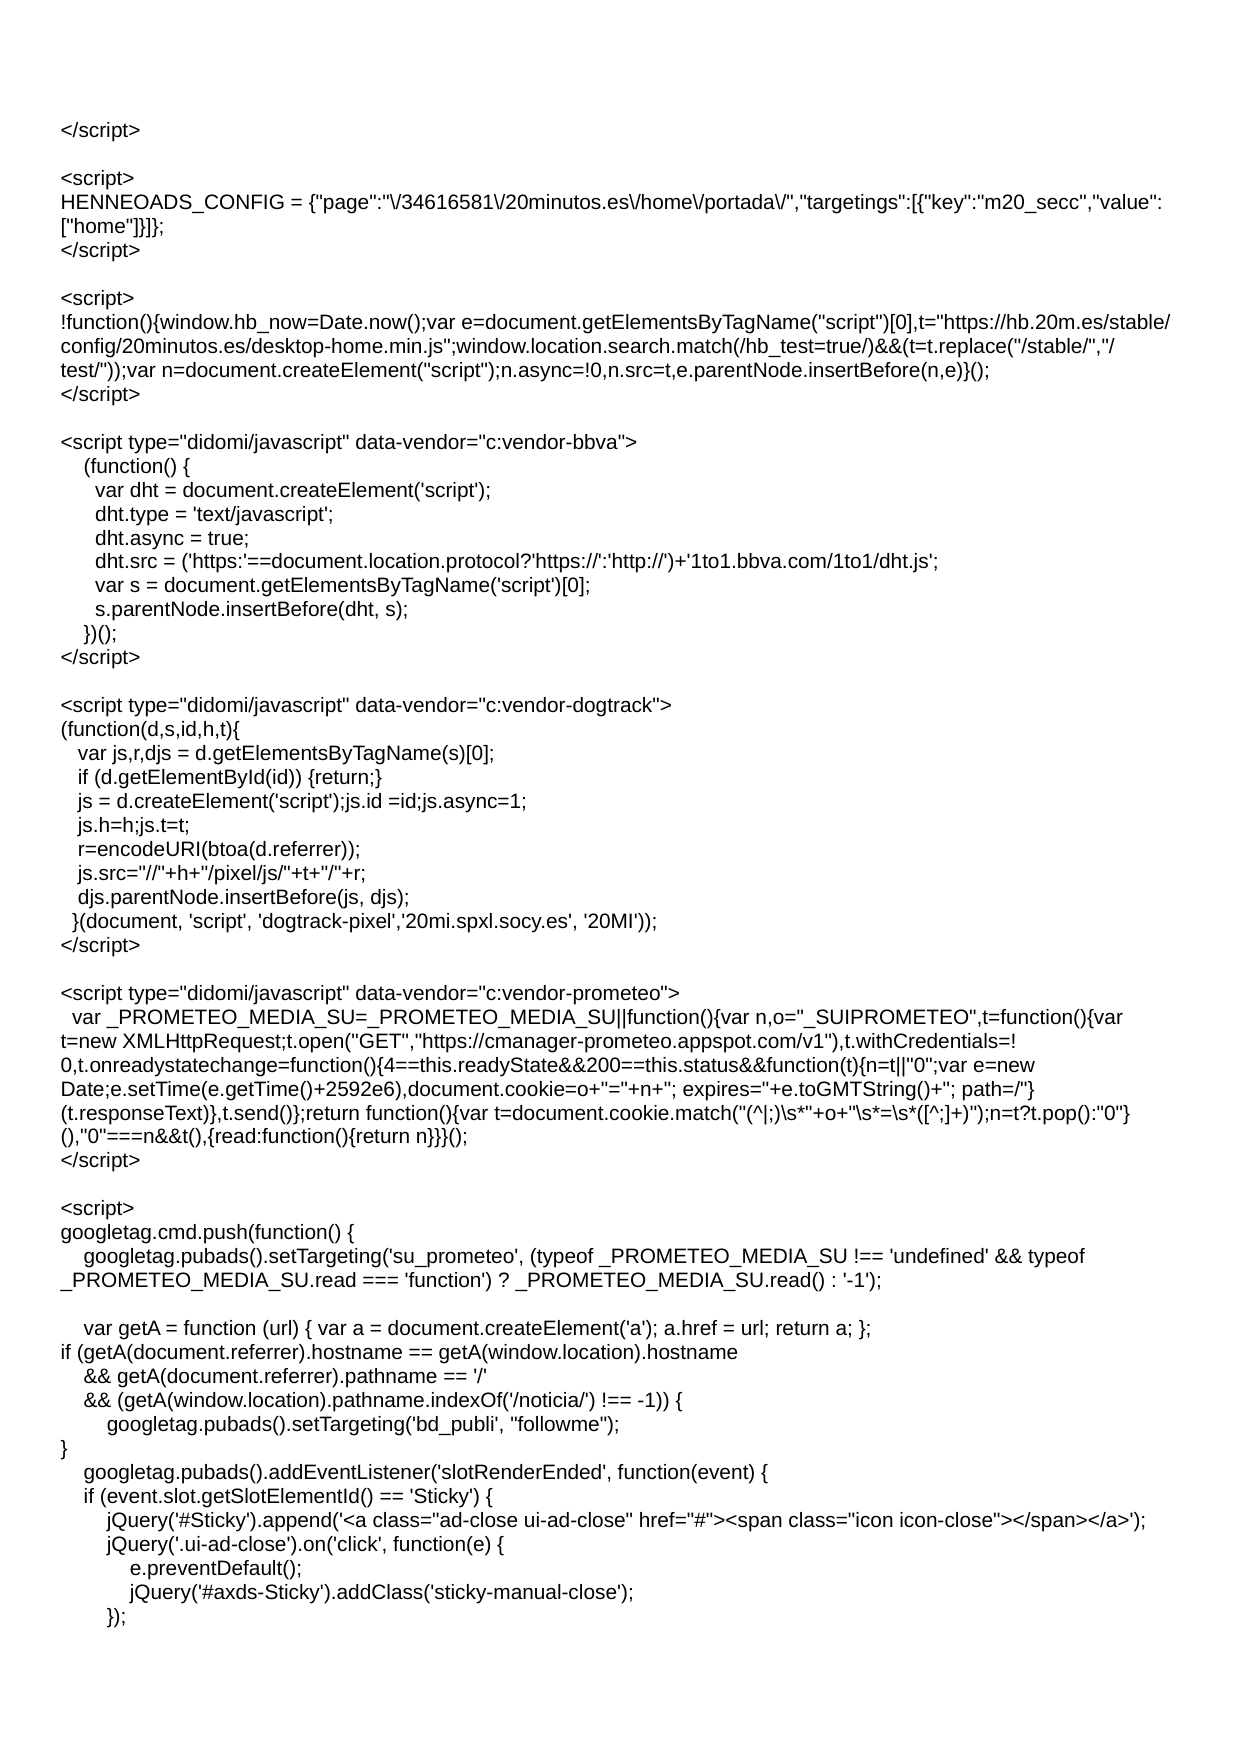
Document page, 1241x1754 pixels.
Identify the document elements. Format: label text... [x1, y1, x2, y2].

text <script type="didomi/javascript" data-vendor="c:vendor-bbva"> [60, 429, 1182, 453]
text js.h=h;js.t=t; [60, 813, 1182, 837]
text var js,r,djs = d.getElementsByTagName(s)[0]; [60, 741, 1182, 765]
text (function() { [60, 453, 1182, 477]
text })(); [60, 621, 1182, 645]
text jQuery('#axds-Sticky').addClass('sticky-manual-close'); [60, 1579, 1182, 1603]
text dht.async = true; [60, 525, 1182, 549]
text </script> [60, 382, 1182, 406]
text googletag.pubads().addEventListener('slotRenderEnded', function(event) { [60, 1460, 1182, 1484]
text js = d.createElement('script');js.id =id;js.async=1; [60, 789, 1182, 813]
text </script> [60, 645, 1182, 669]
text </script> [60, 1148, 1182, 1172]
text if (event.slot.getSlotElementId() == 'Sticky') { [60, 1484, 1182, 1508]
text var s = document.getElementsByTagName('script')[0]; [60, 573, 1182, 597]
text <script> [60, 166, 1182, 190]
text dht.type = 'text/javascript'; [60, 501, 1182, 525]
text && getA(document.referrer).pathname == '/' [60, 1364, 1182, 1388]
text s.parentNode.insertBefore(dht, s); [60, 597, 1182, 621]
text dht.src = ('https:'==document.location.protocol?'https://':'http://')+'1to1.bbva.com/1to1/dht.js'; [60, 549, 1182, 573]
text r=encodeURI(btoa(d.referrer)); [60, 837, 1182, 861]
text !function(){window.hb_now=Date.now();var e=document.getElementsByTagName("script")[0],t="https://hb.20m.es/stable/config/20minutos.es/desktop-home.min.js";window.location.search.match(/hb_test=true/)&&(t=t.replace("/stable/","/test/"));var n=document.createElement("script");n.async=!0,n.src=t,e.parentNode.insertBefore(n,e)}(); [60, 310, 1182, 382]
text var dht = document.createElement('script'); [60, 477, 1182, 501]
text js.src="//"+h+"/pixel/js/"+t+"/"+r; [60, 861, 1182, 885]
text <script type="didomi/javascript" data-vendor="c:vendor-prometeo"> [60, 981, 1182, 1004]
text } [60, 1436, 1182, 1460]
text googletag.cmd.push(function() { [60, 1220, 1182, 1244]
text <script type="didomi/javascript" data-vendor="c:vendor-dogtrack"> [60, 693, 1182, 717]
text (function(d,s,id,h,t){ [60, 717, 1182, 741]
text <script> [60, 1196, 1182, 1220]
text }); [60, 1603, 1182, 1627]
text e.preventDefault(); [60, 1556, 1182, 1579]
text && (getA(window.location).pathname.indexOf('/noticia/') !== -1)) { [60, 1388, 1182, 1412]
text <script> [60, 286, 1182, 310]
text var getA = function (url) { var a = document.createElement('a'); a.href = url; return a; }; [60, 1316, 1182, 1340]
text }(document, 'script', 'dogtrack-pixel','20mi.spxl.socy.es', '20MI')); [60, 909, 1182, 933]
text </script> [60, 238, 1182, 262]
text jQuery('#Sticky').append('<a class="ad-close ui-ad-close" href="#"><span class="icon icon-close"></span></a>'); [60, 1508, 1182, 1532]
text </script> [60, 933, 1182, 957]
text var _PROMETEO_MEDIA_SU=_PROMETEO_MEDIA_SU||function(){var n,o="_SUIPROMETEO",t=function(){var t=new XMLHttpRequest;t.open("GET","https://cmanager-prometeo.appspot.com/v1"),t.withCredentials=!0,t.onreadystatechange=function(){4==this.readyState&&200==this.status&&function(t){n=t||"0";var e=new Date;e.setTime(e.getTime()+2592e6),document.cookie=o+"="+n+"; expires="+e.toGMTString()+"; path=/"}(t.responseText)},t.send()};return function(){var t=document.cookie.match("(^|;)\s*"+o+"\s*=\s*([^;]+)");n=t?t.pop():"0"}(),"0"===n&&t(),{read:function(){return n}}}(); [60, 1004, 1182, 1148]
text googletag.pubads().setTargeting('su_prometeo', (typeof _PROMETEO_MEDIA_SU !== 'undefined' && typeof _PROMETEO_MEDIA_SU.read === 'function') ? _PROMETEO_MEDIA_SU.read() : '-1'); [60, 1244, 1182, 1292]
text HENNEOADS_CONFIG = {"page":"\/34616581\/20minutos.es\/home\/portada\/","targetings":[{"key":"m20_secc","value":["home"]}]}; [60, 190, 1182, 238]
text if (d.getElementById(id)) {return;} [60, 765, 1182, 789]
text djs.parentNode.insertBefore(js, djs); [60, 885, 1182, 909]
text googletag.pubads().setTargeting('bd_publi', "followme"); [60, 1412, 1182, 1436]
text </script> [60, 118, 1182, 142]
text if (getA(document.referrer).hostname == getA(window.location).hostname [60, 1340, 1182, 1364]
text jQuery('.ui-ad-close').on('click', function(e) { [60, 1532, 1182, 1556]
